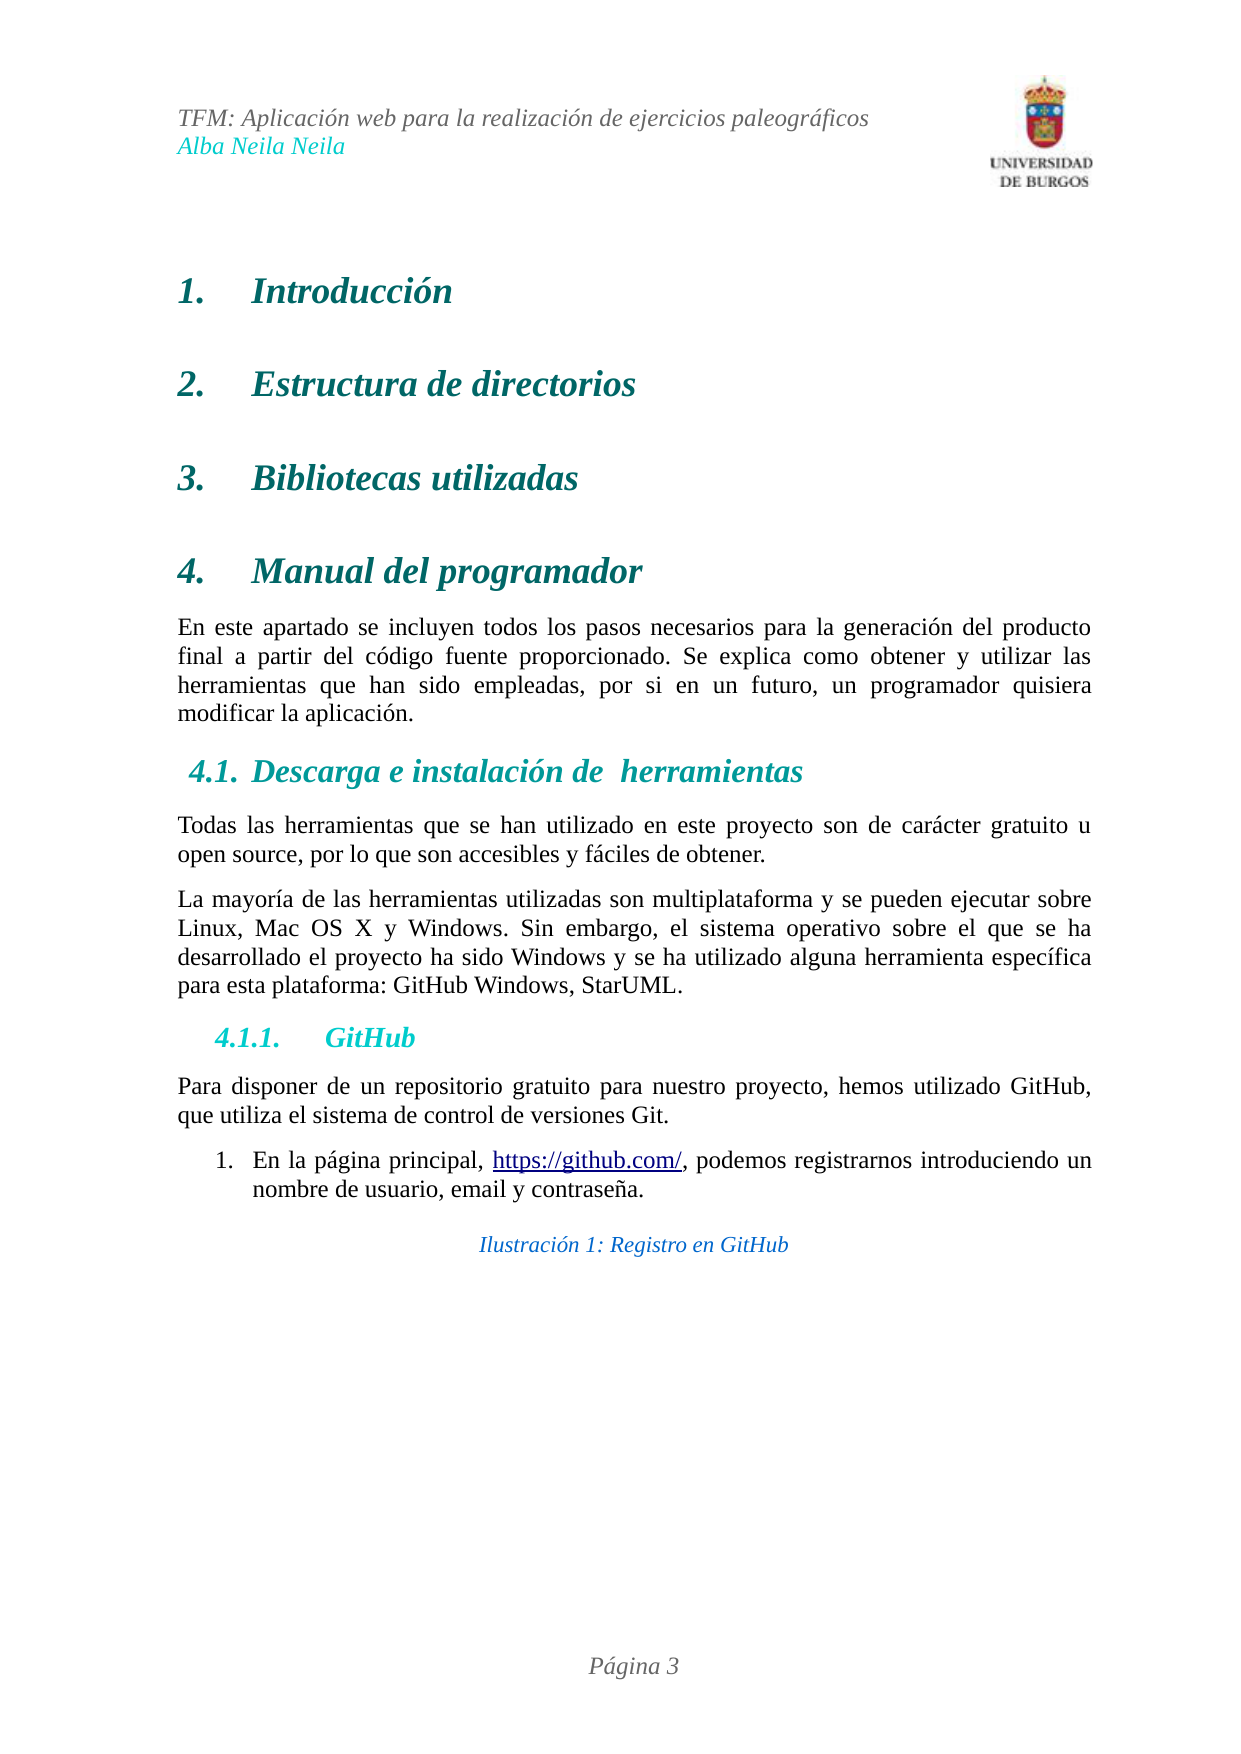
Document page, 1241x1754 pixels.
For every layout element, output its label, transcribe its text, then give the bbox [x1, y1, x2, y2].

text Para disponer de un repositorio gratuito para nuestro proyecto, hemos utilizado GitHub, que utiliza el sistema de control de versiones Git. [177, 1071, 1092, 1128]
picture [990, 75, 1093, 187]
text Todas las herramientas que se han utilizado en este proyecto son de carácter gratuito u open source, por lo que son accesibles y fáciles de obtener. [177, 810, 1092, 867]
subtitle Bibliotecas utilizadas [177, 455, 1092, 498]
subtitle Descarga e instalación de herramientas [189, 751, 1092, 789]
list Ilustración 1: Registro en GitHub [448, 1232, 822, 1258]
text En este apartado se incluyen todos los pasos necesarios para la generación del producto final a partir del código fuente proporcionado. Se explica como obtener y utilizar las herramientas que han sido empleadas, por si en un futuro, un programador quisiera modificar la aplicación. [177, 612, 1092, 727]
list En la página principal, https://github.com/, podemos registrarnos introduciendo un nombre de usuario, email y contraseña. [215, 1145, 1092, 1203]
text La mayoría de las herramientas utilizadas son multiplataforma y se pueden ejecutar sobre Linux, Mac OS X y Windows. Sin embargo, el sistema operativo sobre el que se ha desarrollado el proyecto ha sido Windows y se ha utilizado alguna herramienta específica para esta plataforma: GitHub Windows, StarUML. [177, 884, 1092, 999]
subtitle GitHub [215, 1020, 1092, 1053]
subtitle Introducción [177, 268, 1092, 312]
subtitle Estructura de directorios [177, 362, 1092, 405]
subtitle Manual del programador [177, 548, 1092, 592]
